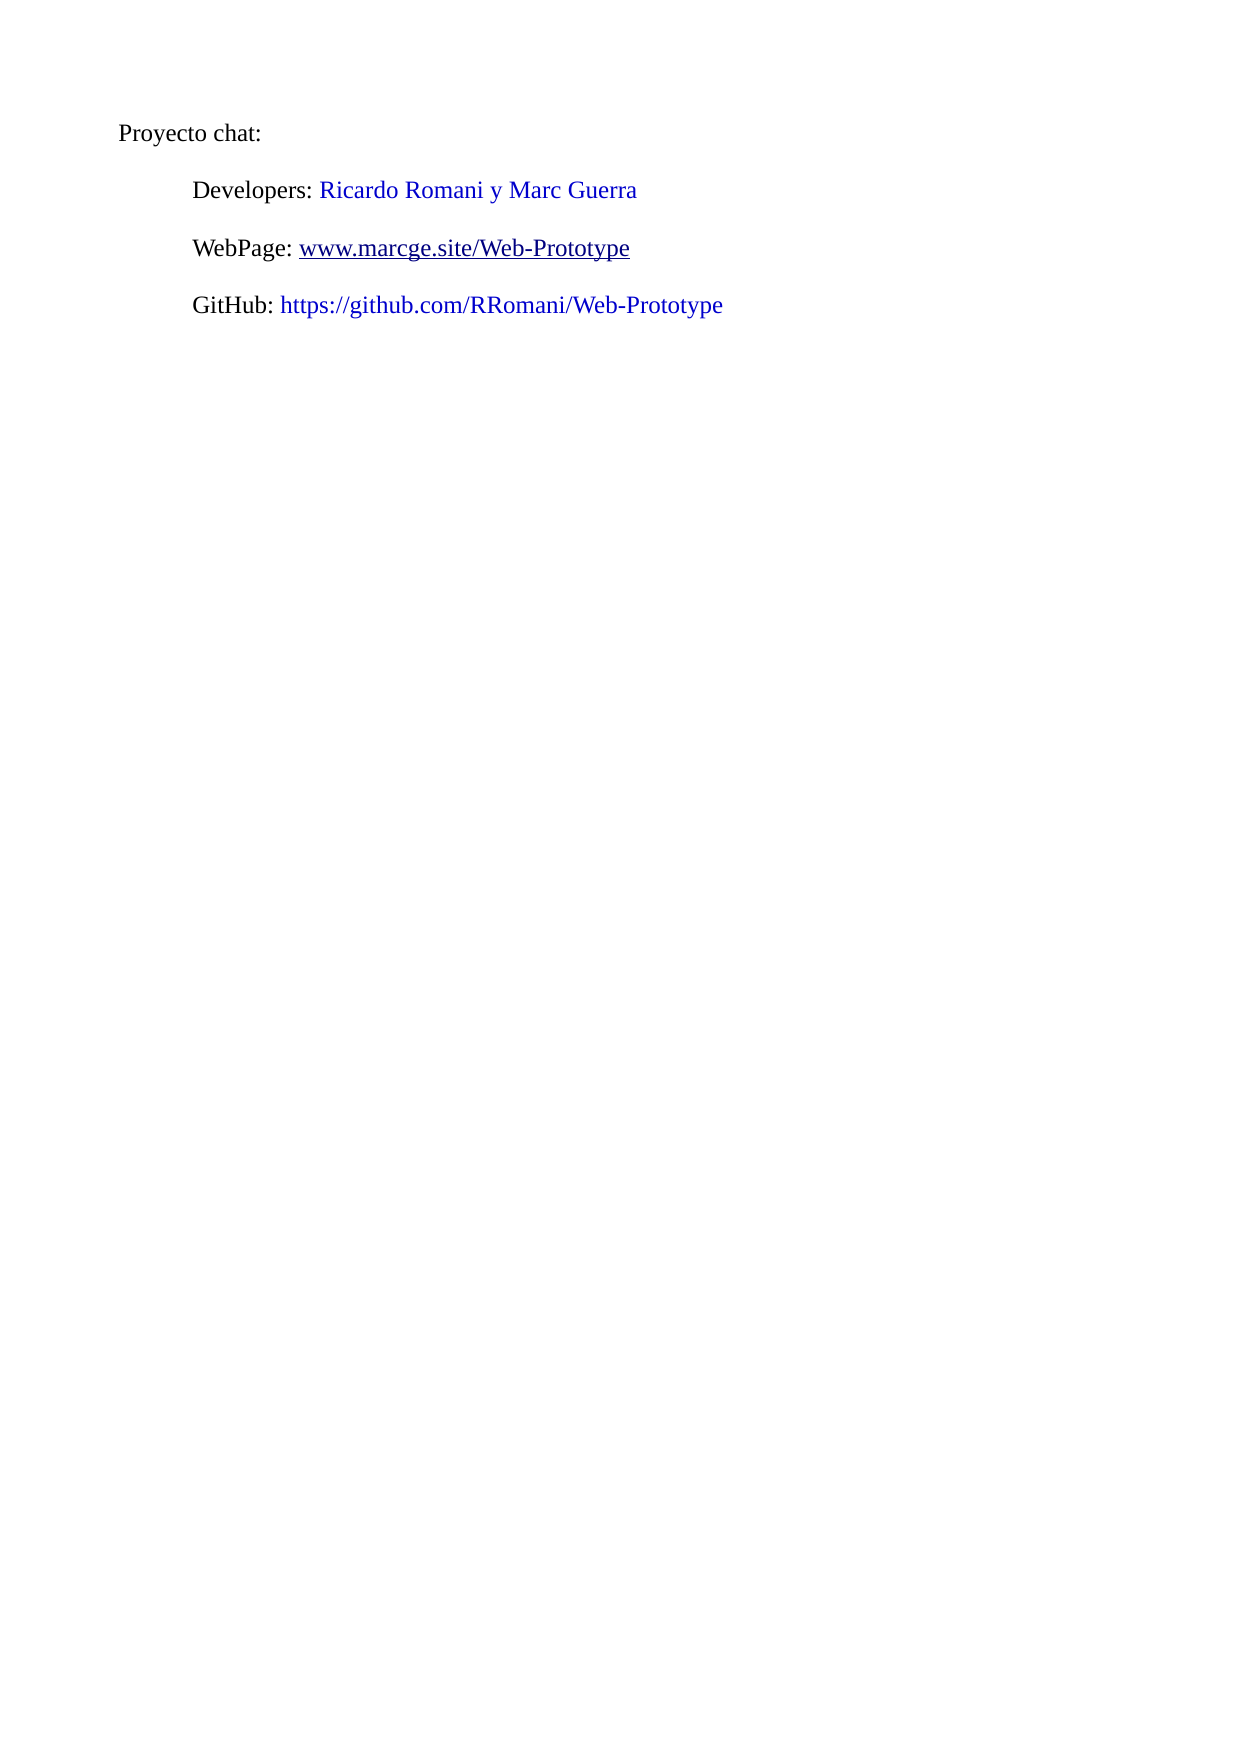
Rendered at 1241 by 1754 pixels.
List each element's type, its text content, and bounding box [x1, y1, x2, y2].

text GitHub: https://github.com/RRomani/Web-Prototype [118, 291, 1122, 319]
text Proyecto chat: [118, 118, 1122, 147]
text WebPage: www.marcge.site/Web-Prototype [118, 233, 1122, 291]
text Developers: Ricardo Romani y Marc Guerra [118, 176, 1122, 233]
